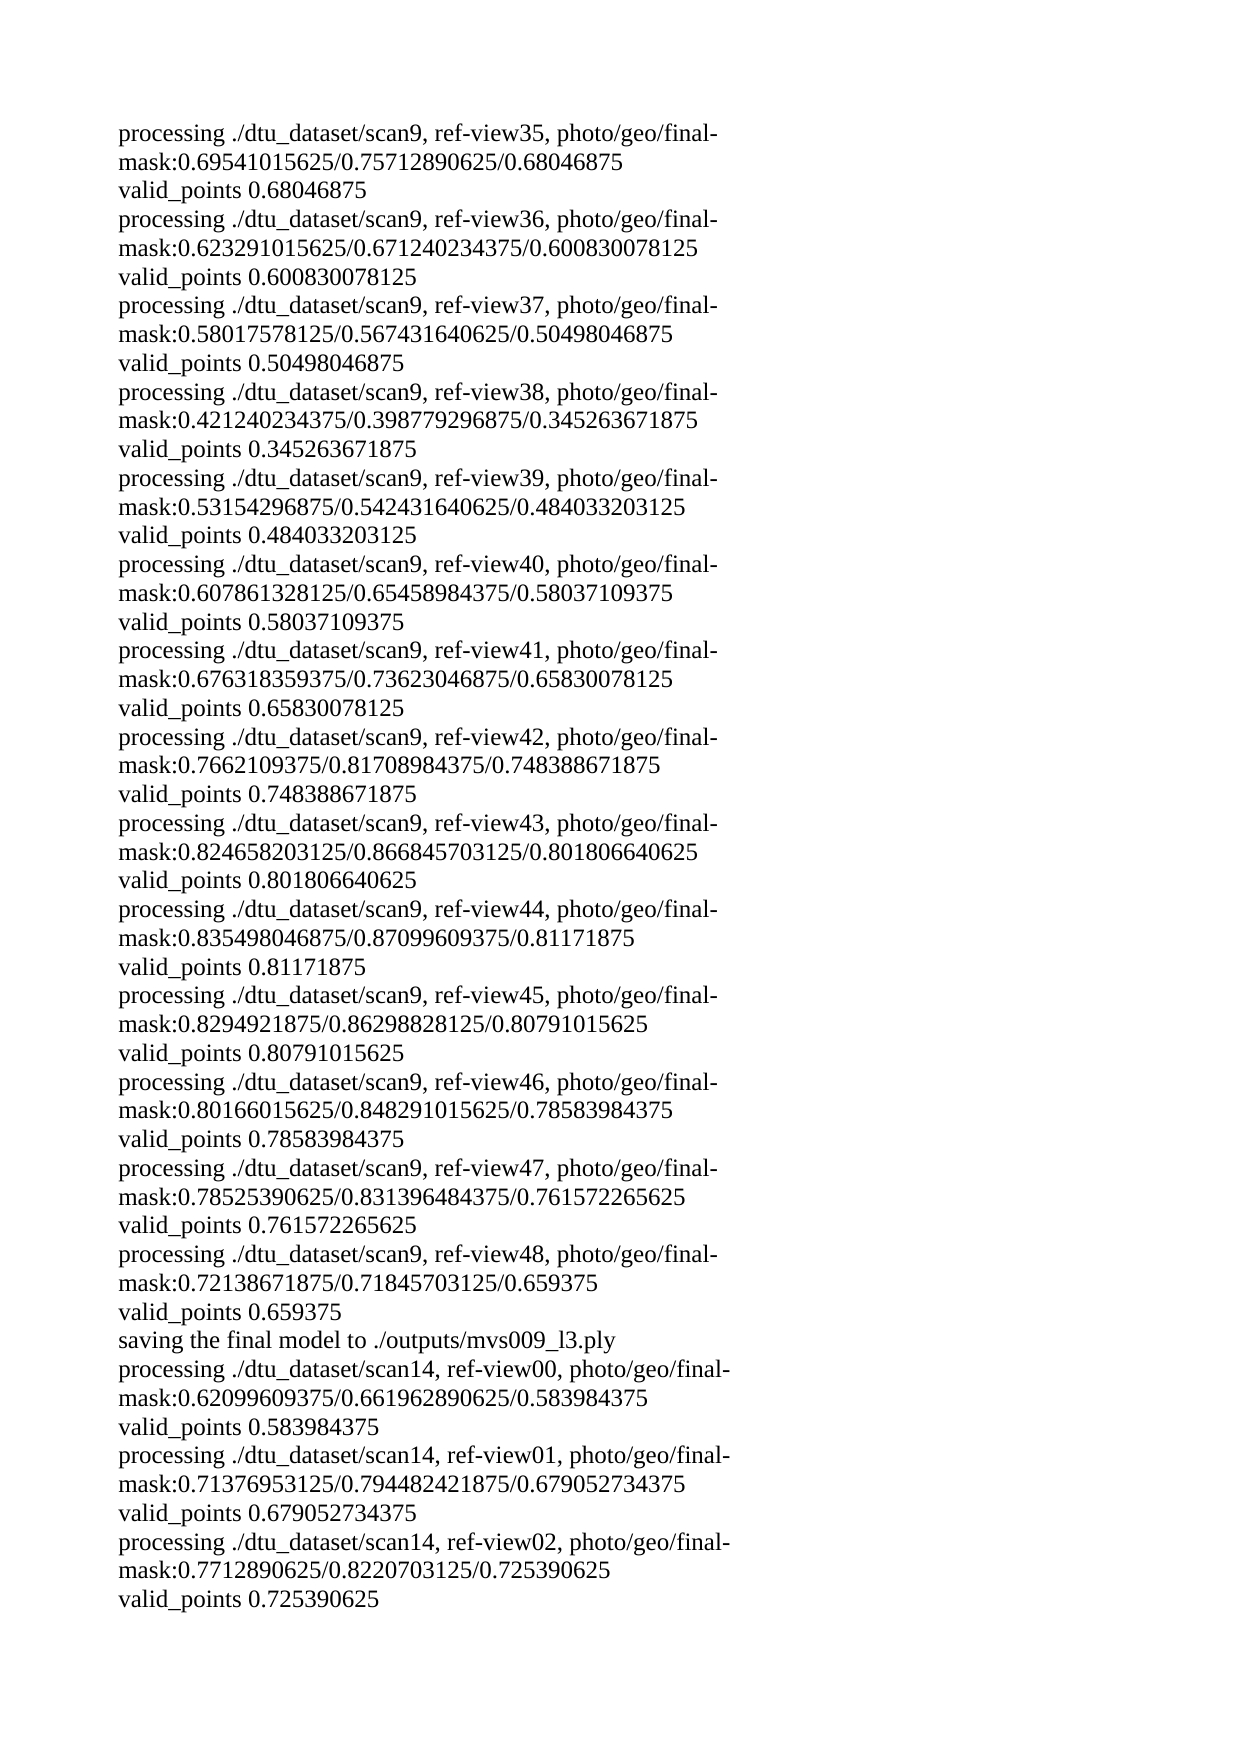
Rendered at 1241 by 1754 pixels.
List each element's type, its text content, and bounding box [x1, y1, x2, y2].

text processing ./dtu_dataset/scan9, ref-view40, photo/geo/final-mask:0.607861328125/0.65458984375/0.58037109375 [118, 549, 1122, 607]
text valid_points 0.484033203125 [118, 521, 1122, 549]
text processing ./dtu_dataset/scan9, ref-view41, photo/geo/final-mask:0.676318359375/0.73623046875/0.65830078125 [118, 636, 1122, 693]
text processing ./dtu_dataset/scan9, ref-view39, photo/geo/final-mask:0.53154296875/0.542431640625/0.484033203125 [118, 463, 1122, 521]
text valid_points 0.761572265625 [118, 1211, 1122, 1239]
text valid_points 0.50498046875 [118, 348, 1122, 377]
text valid_points 0.80791015625 [118, 1038, 1122, 1067]
text valid_points 0.748388671875 [118, 779, 1122, 808]
text valid_points 0.81171875 [118, 952, 1122, 981]
text processing ./dtu_dataset/scan9, ref-view38, photo/geo/final-mask:0.421240234375/0.398779296875/0.345263671875 [118, 377, 1122, 434]
text valid_points 0.68046875 [118, 176, 1122, 204]
text processing ./dtu_dataset/scan9, ref-view47, photo/geo/final-mask:0.78525390625/0.831396484375/0.761572265625 [118, 1153, 1122, 1211]
text valid_points 0.58037109375 [118, 607, 1122, 636]
text valid_points 0.725390625 [118, 1584, 1122, 1613]
text processing ./dtu_dataset/scan9, ref-view43, photo/geo/final-mask:0.824658203125/0.866845703125/0.801806640625 [118, 808, 1122, 866]
text valid_points 0.600830078125 [118, 262, 1122, 291]
text processing ./dtu_dataset/scan9, ref-view36, photo/geo/final-mask:0.623291015625/0.671240234375/0.600830078125 [118, 204, 1122, 262]
text processing ./dtu_dataset/scan9, ref-view35, photo/geo/final-mask:0.69541015625/0.75712890625/0.68046875 [118, 118, 1122, 176]
text processing ./dtu_dataset/scan14, ref-view00, photo/geo/final-mask:0.62099609375/0.661962890625/0.583984375 [118, 1354, 1122, 1412]
text valid_points 0.801806640625 [118, 866, 1122, 894]
text processing ./dtu_dataset/scan14, ref-view02, photo/geo/final-mask:0.7712890625/0.8220703125/0.725390625 [118, 1527, 1122, 1584]
text processing ./dtu_dataset/scan9, ref-view37, photo/geo/final-mask:0.58017578125/0.567431640625/0.50498046875 [118, 291, 1122, 348]
text processing ./dtu_dataset/scan9, ref-view45, photo/geo/final-mask:0.8294921875/0.86298828125/0.80791015625 [118, 981, 1122, 1038]
text valid_points 0.583984375 [118, 1412, 1122, 1441]
text valid_points 0.78583984375 [118, 1124, 1122, 1153]
text valid_points 0.345263671875 [118, 434, 1122, 463]
text processing ./dtu_dataset/scan9, ref-view46, photo/geo/final-mask:0.80166015625/0.848291015625/0.78583984375 [118, 1067, 1122, 1124]
text valid_points 0.65830078125 [118, 693, 1122, 722]
text processing ./dtu_dataset/scan14, ref-view01, photo/geo/final-mask:0.71376953125/0.794482421875/0.679052734375 [118, 1441, 1122, 1498]
text processing ./dtu_dataset/scan9, ref-view44, photo/geo/final-mask:0.835498046875/0.87099609375/0.81171875 [118, 894, 1122, 952]
text valid_points 0.659375 [118, 1297, 1122, 1326]
text saving the final model to ./outputs/mvs009_l3.ply [118, 1326, 1122, 1354]
text processing ./dtu_dataset/scan9, ref-view42, photo/geo/final-mask:0.7662109375/0.81708984375/0.748388671875 [118, 722, 1122, 779]
text processing ./dtu_dataset/scan9, ref-view48, photo/geo/final-mask:0.72138671875/0.71845703125/0.659375 [118, 1239, 1122, 1297]
text valid_points 0.679052734375 [118, 1498, 1122, 1527]
